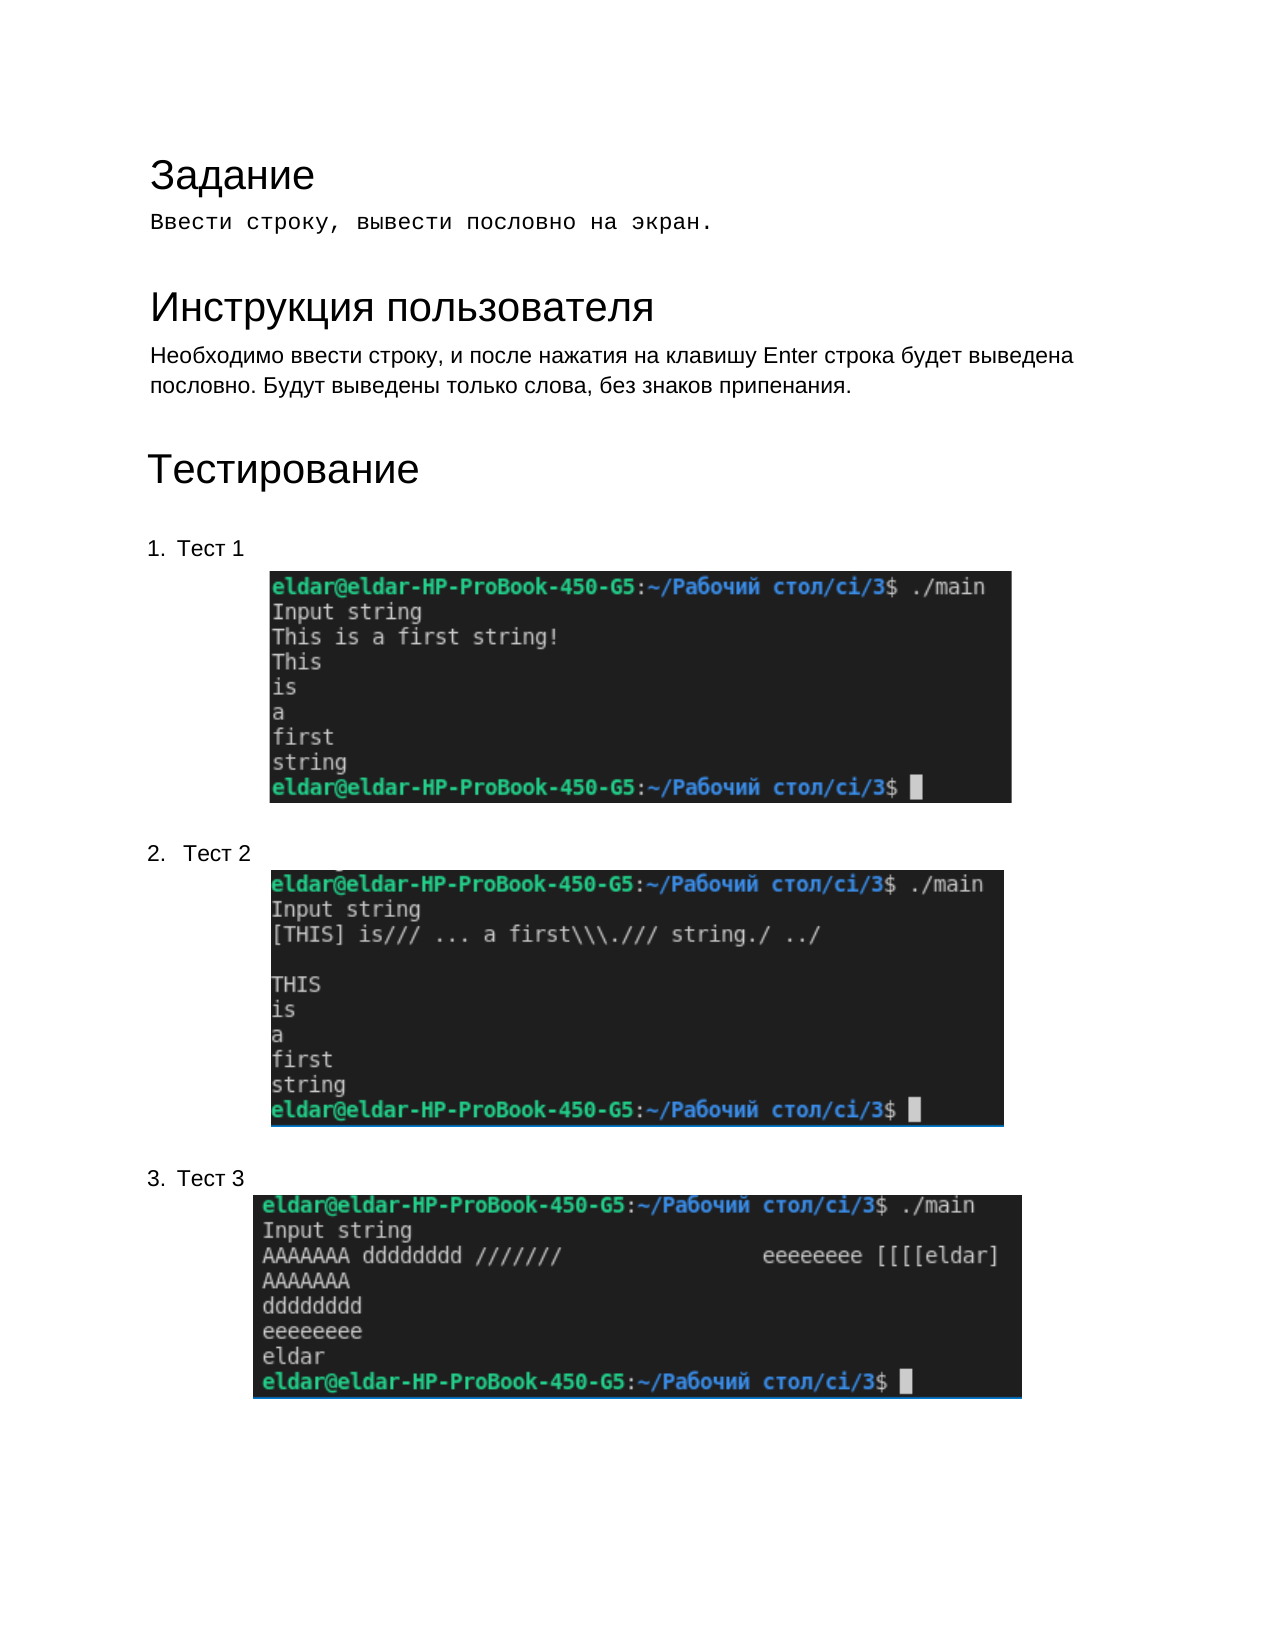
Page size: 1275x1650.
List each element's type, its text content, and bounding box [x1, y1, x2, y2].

picture [269, 571, 1012, 803]
picture [253, 1195, 1022, 1399]
subtitle Тестирование [147, 444, 1125, 492]
text Необходимо ввести строку, и после нажатия на клавишу Enter строка будет выведена пословно. Будут выведены только слова, без знаков припенания. [150, 342, 1125, 399]
list Тест 1 [147, 535, 1125, 561]
list Тест 2 [147, 840, 1125, 867]
subtitle Инструкция пользователя [150, 282, 1125, 330]
text Ввести строку, вывести пословно на экран. [150, 210, 1125, 236]
list Тест 3 [147, 1165, 1125, 1191]
picture [271, 870, 1004, 1127]
subtitle Задание [150, 150, 1125, 198]
